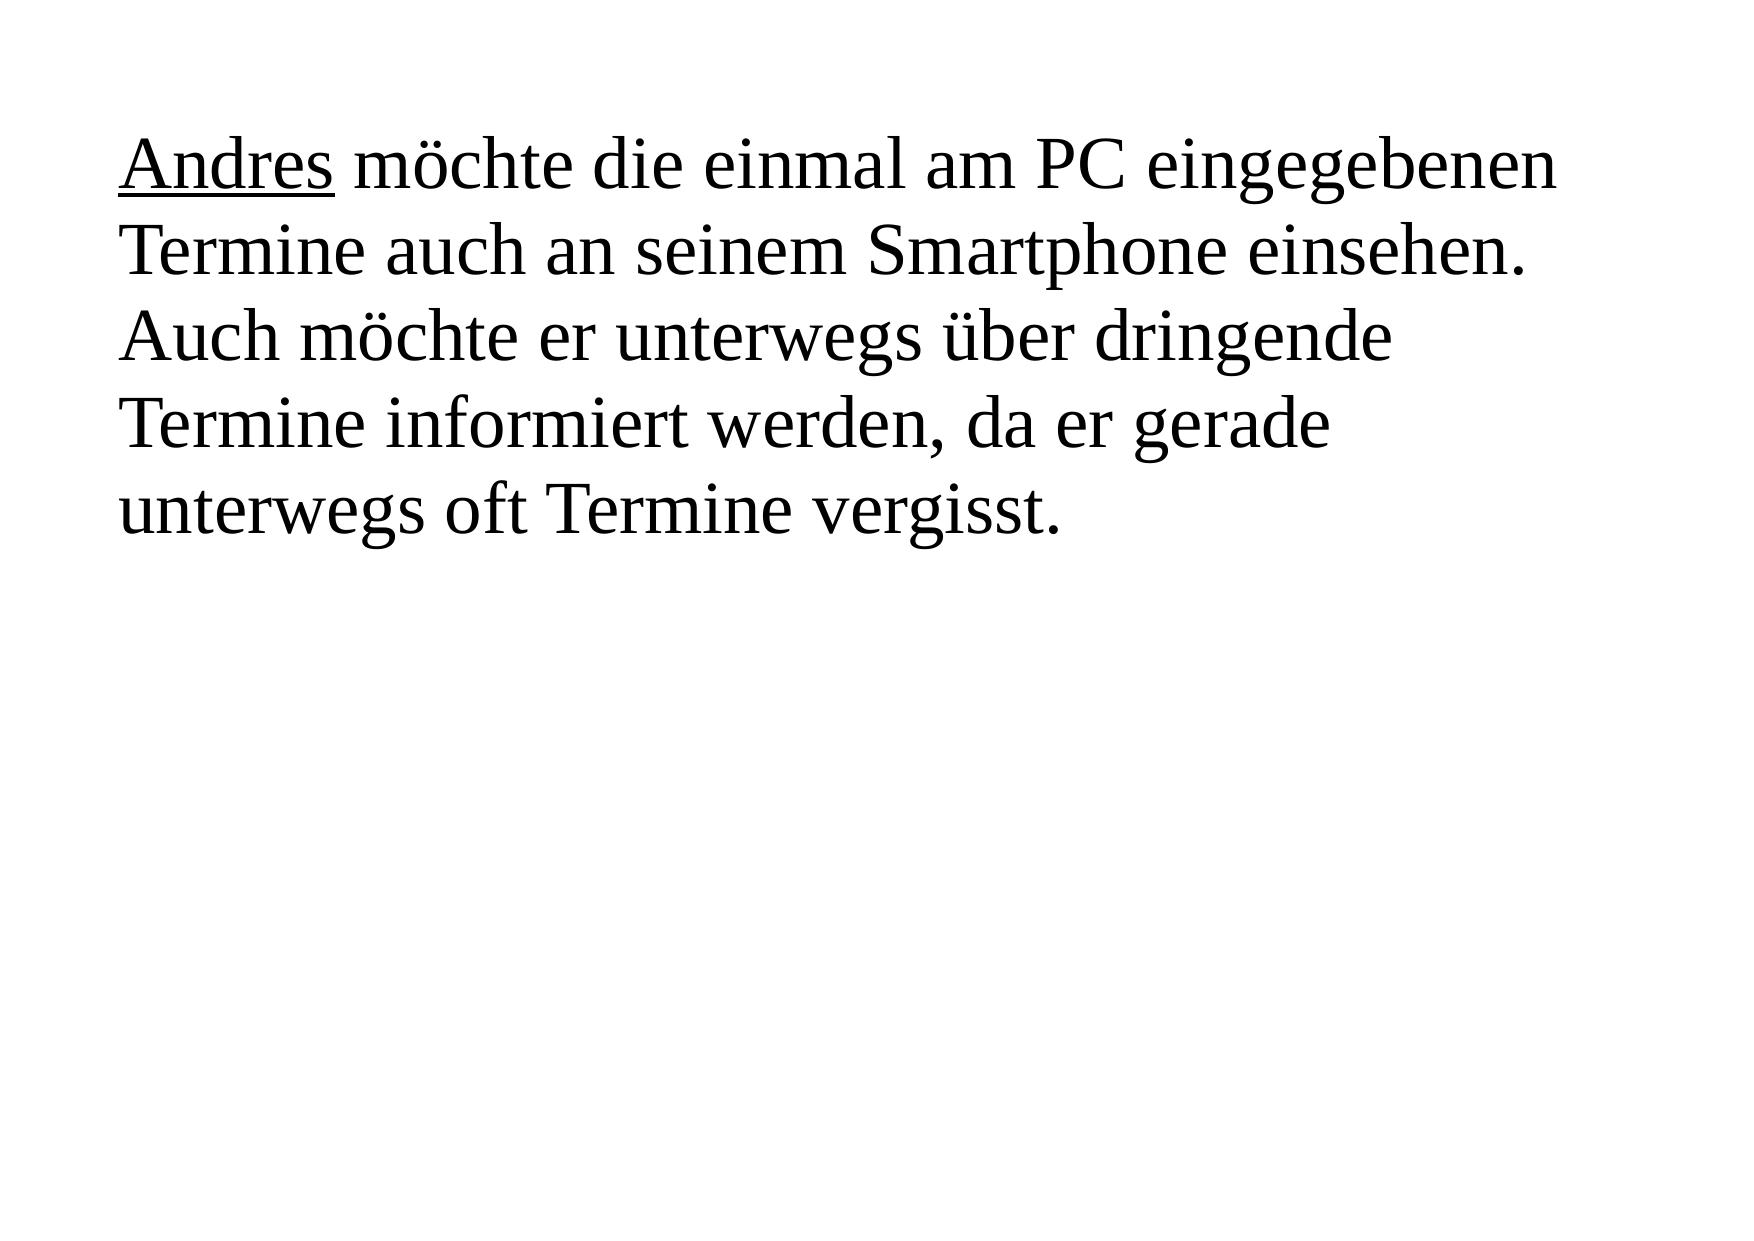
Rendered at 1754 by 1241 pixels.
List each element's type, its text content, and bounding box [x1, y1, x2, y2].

text Termine auch an seinem Smartphone einsehen. [118, 204, 1636, 291]
text Andres möchte die einmal am PC eingegebenen [118, 118, 1636, 204]
text Auch möchte er unterwegs über dringende Termine informiert werden, da er gerade unterwegs oft Termine vergisst. [118, 291, 1636, 549]
